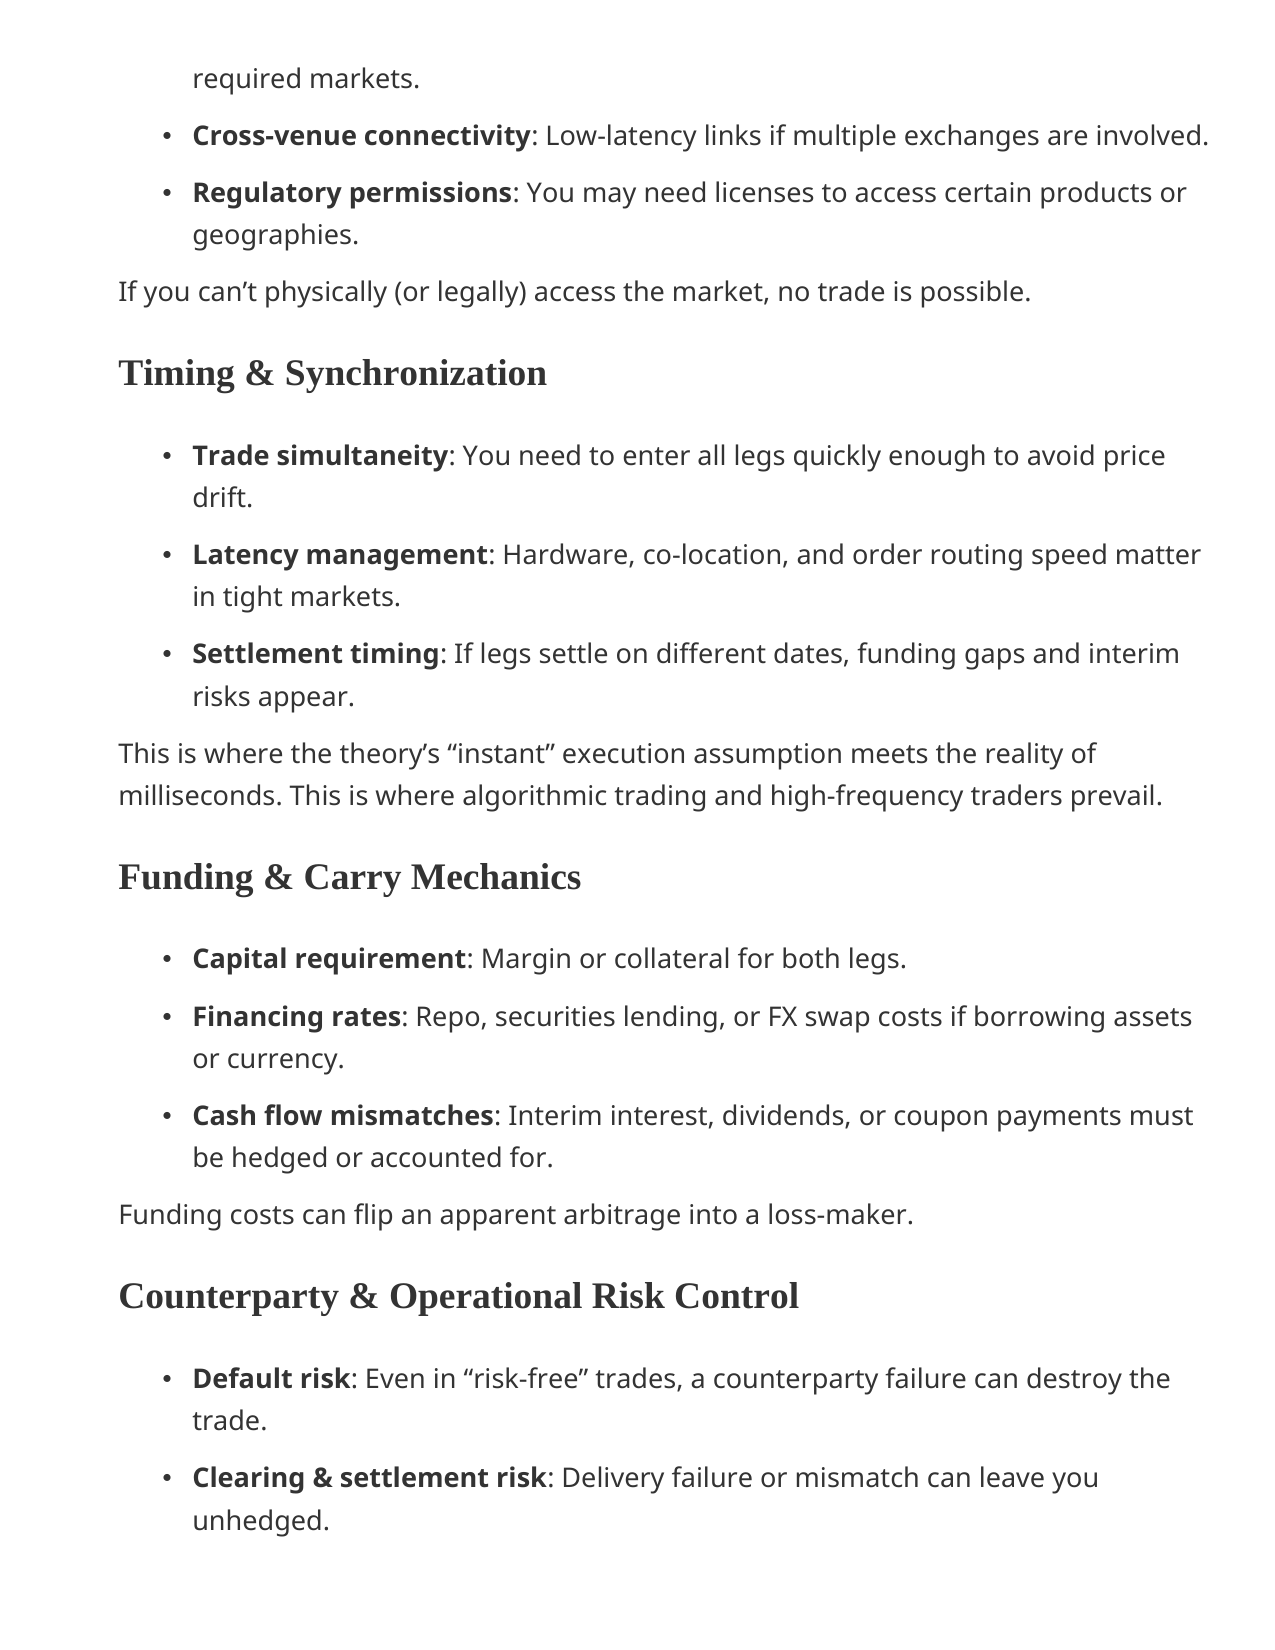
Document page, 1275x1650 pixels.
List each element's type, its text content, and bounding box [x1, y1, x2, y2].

list Latency management: Hardware, co-location, and order routing speed matter in tight markets. [162, 535, 1216, 614]
list required markets. [162, 59, 1216, 96]
subtitle Timing & Synchronization [118, 350, 1216, 393]
subtitle Counterparty & Operational Risk Control [118, 1273, 1216, 1317]
list Cross-venue connectivity: Low-latency links if multiple exchanges are involved. [162, 116, 1216, 153]
text Funding costs can flip an apparent arbitrage into a loss-maker. [118, 1196, 1216, 1233]
list Capital requirement: Margin or collateral for both legs. [162, 940, 1216, 977]
list Trade simultaneity: You need to enter all legs quickly enough to avoid price drift. [162, 436, 1216, 515]
subtitle Funding & Carry Mechanics [118, 854, 1216, 897]
text This is where the theory’s “instant” execution assumption meets the reality of milliseconds. This is where algorithmic trading and high-frequency traders prevail. [118, 734, 1216, 813]
list Settlement timing: If legs settle on different dates, funding gaps and interim risks appear. [162, 635, 1216, 714]
list Regulatory permissions: You may need licenses to access certain products or geographies. [162, 173, 1216, 252]
list Financing rates: Repo, securities lending, or FX swap costs if borrowing assets or currency. [162, 997, 1216, 1076]
list Clearing & settlement risk: Delivery failure or mismatch can leave you unhedged. [162, 1459, 1216, 1538]
list Cash flow mismatches: Interim interest, dividends, or coupon payments must be hedged or accounted for. [162, 1096, 1216, 1176]
text If you can’t physically (or legally) access the market, no trade is possible. [118, 272, 1216, 309]
list Default risk: Even in “risk-free” trades, a counterparty failure can destroy the trade. [162, 1359, 1216, 1438]
